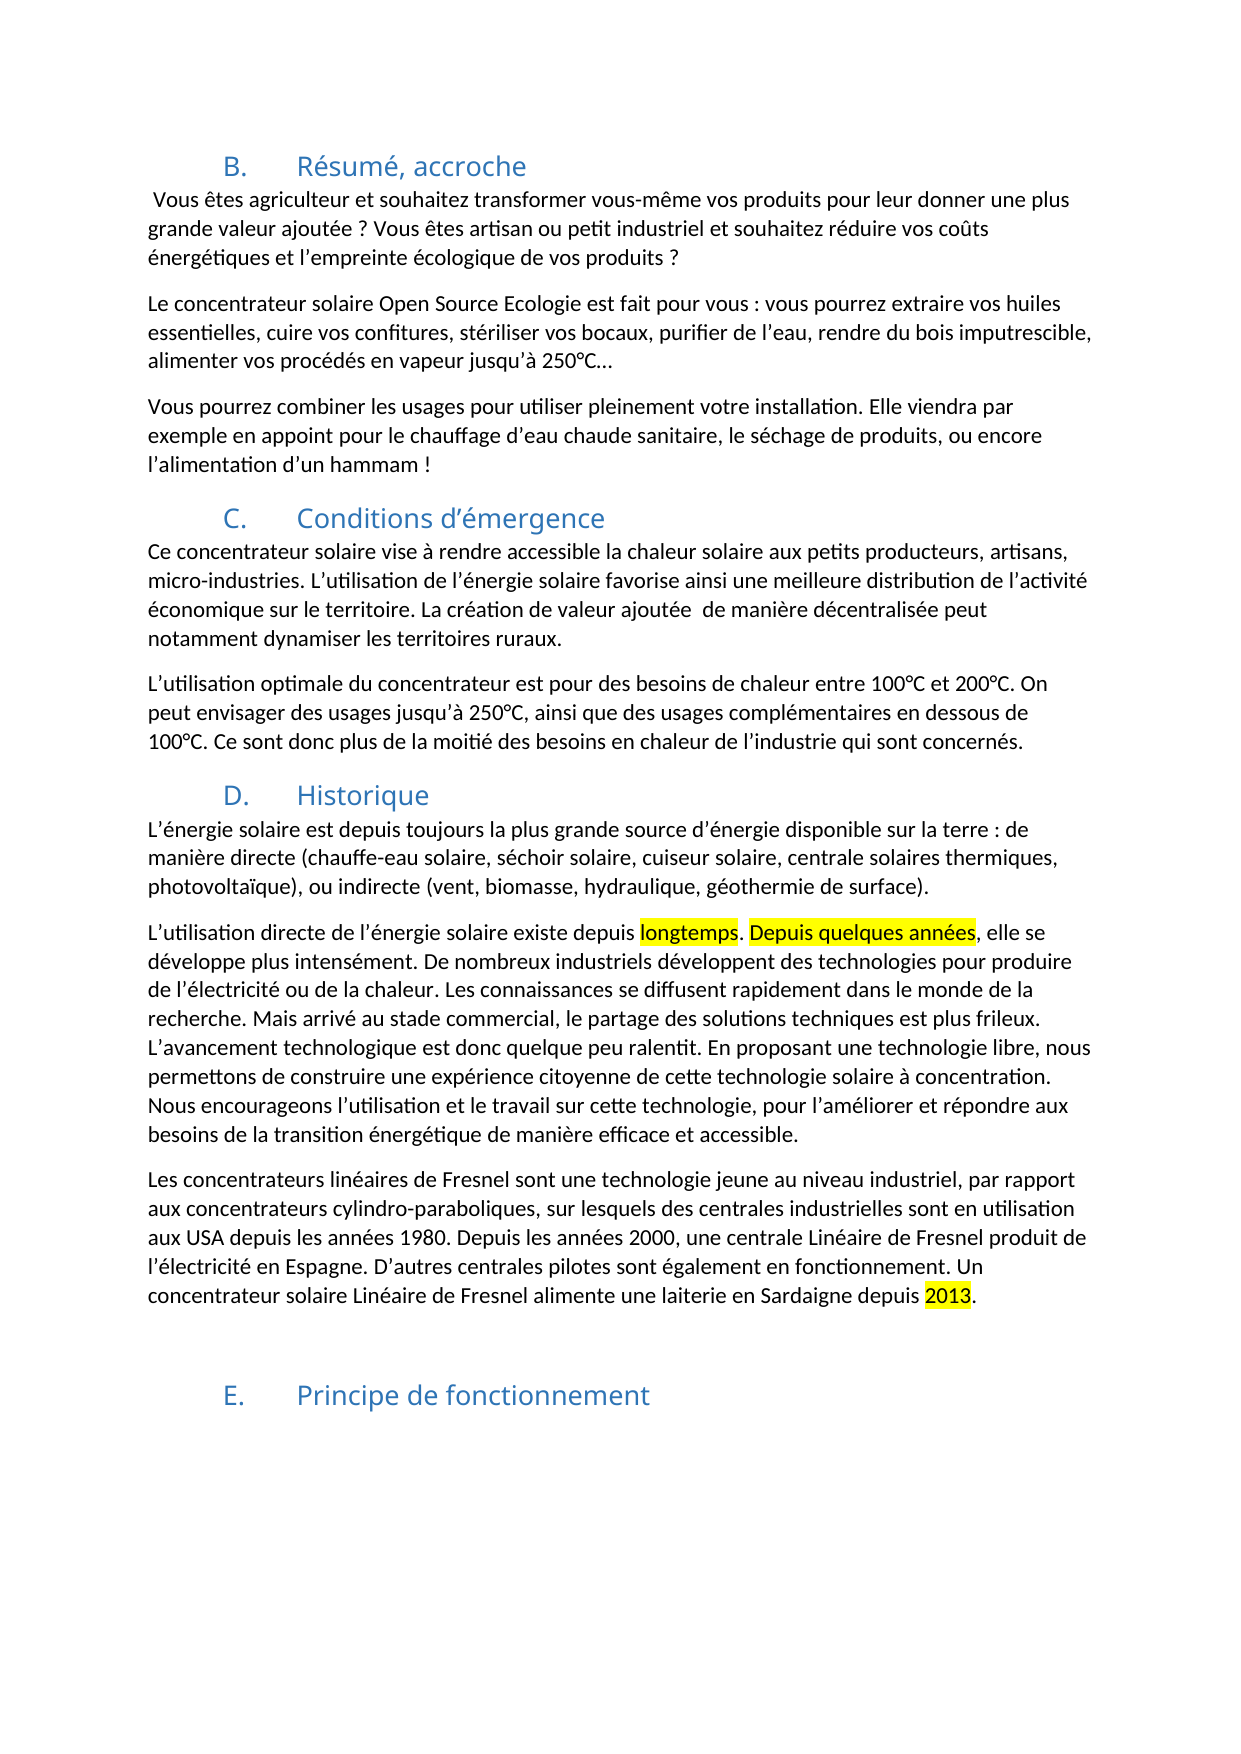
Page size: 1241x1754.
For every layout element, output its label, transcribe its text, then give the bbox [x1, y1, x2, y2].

text Les concentrateurs linéaires de Fresnel sont une technologie jeune au niveau industriel, par rapport aux concentrateurs cylindro-paraboliques, sur lesquels des centrales industrielles sont en utilisation aux USA depuis les années 1980. Depuis les années 2000, une centrale Linéaire de Fresnel produit de l’électricité en Espagne. D’autres centrales pilotes sont également en fonctionnement. Un concentrateur solaire Linéaire de Fresnel alimente une laiterie en Sardaigne depuis 2013. [148, 1165, 1093, 1309]
subtitle Résumé, accroche [223, 148, 1093, 184]
text L’utilisation optimale du concentrateur est pour des besoins de chaleur entre 100°C et 200°C. On peut envisager des usages jusqu’à 250°C, ainsi que des usages complémentaires en dessous de 100°C. Ce sont donc plus de la moitié des besoins en chaleur de l’industrie qui sont concernés. [148, 669, 1093, 755]
text L’énergie solaire est depuis toujours la plus grande source d’énergie disponible sur la terre : de manière directe (chauffe-eau solaire, séchoir solaire, cuiseur solaire, centrale solaires thermiques, photovoltaïque), ou indirecte (vent, biomasse, hydraulique, géothermie de surface). [148, 815, 1093, 900]
text Vous êtes agriculteur et souhaitez transformer vous-même vos produits pour leur donner une plus grande valeur ajoutée ? Vous êtes artisan ou petit industriel et souhaitez réduire vos coûts énergétiques et l’empreinte écologique de vos produits ? [148, 186, 1093, 271]
subtitle Principe de fonctionnement [223, 1376, 1093, 1413]
text Le concentrateur solaire Open Source Ecologie est fait pour vous : vous pourrez extraire vos huiles essentielles, cuire vos confitures, stériliser vos bocaux, purifier de l’eau, rendre du bois imputrescible, alimenter vos procédés en vapeur jusqu’à 250°C… [148, 289, 1093, 374]
text L’utilisation directe de l’énergie solaire existe depuis longtemps. Depuis quelques années, elle se développe plus intensément. De nombreux industriels développent des technologies pour produire de l’électricité ou de la chaleur. Les connaissances se diffusent rapidement dans le monde de la recherche. Mais arrivé au stade commercial, le partage des solutions techniques est plus frileux. L’avancement technologique est donc quelque peu ralentit. En proposant une technologie libre, nous permettons de construire une expérience citoyenne de cette technologie solaire à concentration. Nous encourageons l’utilisation et le travail sur cette technologie, pour l’améliorer et répondre aux besoins de la transition énergétique de manière efficace et accessible. [148, 918, 1093, 1148]
subtitle Historique [223, 777, 1093, 814]
text Ce concentrateur solaire vise à rendre accessible la chaleur solaire aux petits producteurs, artisans, micro-industries. L’utilisation de l’énergie solaire favorise ainsi une meilleure distribution de l’activité économique sur le territoire. La création de valeur ajoutée de manière décentralisée peut notamment dynamiser les territoires ruraux. [148, 537, 1093, 652]
text Vous pourrez combiner les usages pour utiliser pleinement votre installation. Elle viendra par exemple en appoint pour le chauffage d’eau chaude sanitaire, le séchage de produits, ou encore l’alimentation d’un hammam ! [148, 392, 1093, 478]
subtitle Conditions d’émergence [223, 499, 1093, 536]
